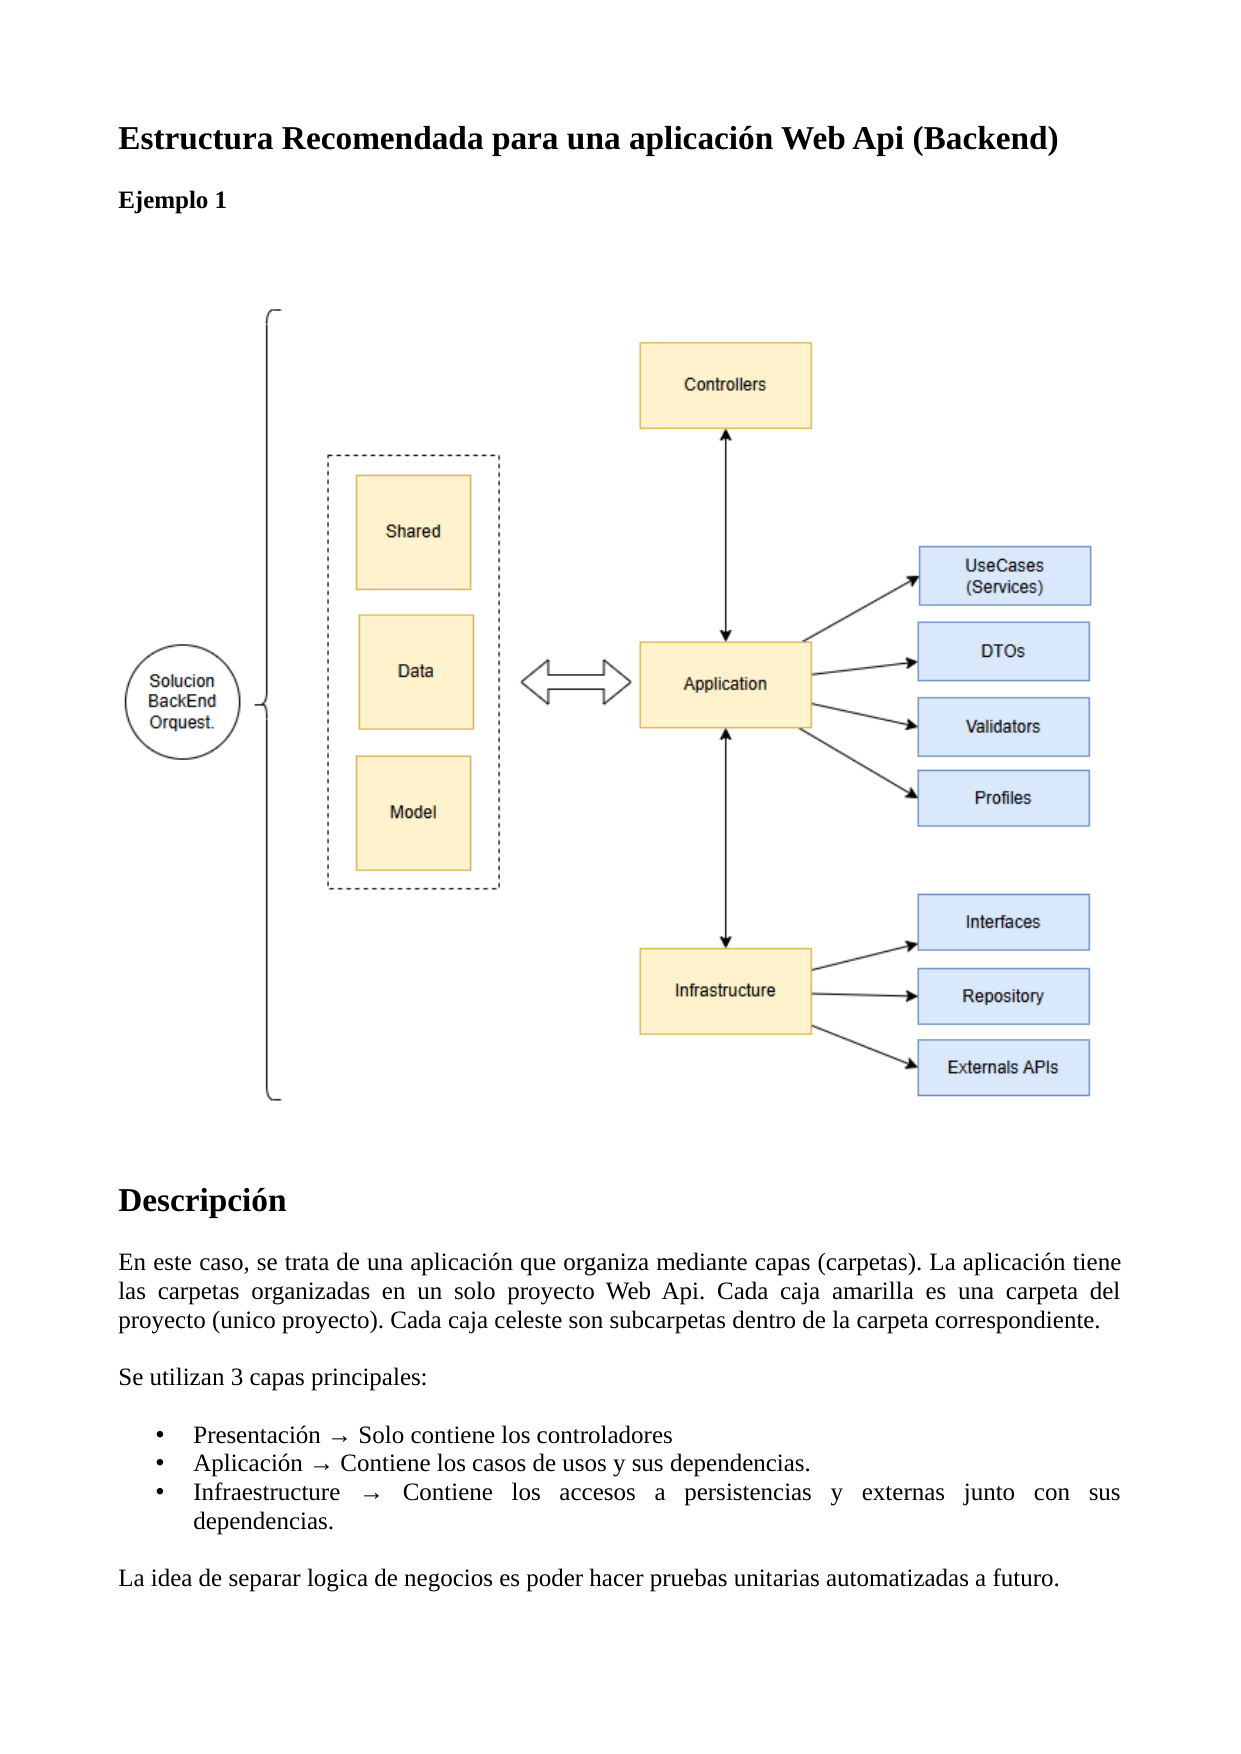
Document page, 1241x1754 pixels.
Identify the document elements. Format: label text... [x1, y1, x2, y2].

list Aplicación → Contiene los casos de usos y sus dependencias. [156, 1448, 1122, 1477]
text En este caso, se trata de una aplicación que organiza mediante capas (carpetas). La aplicación tiene las carpetas organizadas en un solo proyecto Web Api. Cada caja amarilla es una carpeta del proyecto (unico proyecto). Cada caja celeste son subcarpetas dentro de la carpeta correspondiente. [118, 1247, 1122, 1333]
text Se utilizan 3 capas principales: [118, 1362, 1122, 1391]
text Estructura Recomendada para una aplicación Web Api (Backend) [118, 118, 1122, 156]
text Ejemplo 1 [118, 185, 1122, 214]
text Descripción [118, 1180, 1122, 1218]
list Infraestructure → Contiene los accesos a persistencias y externas junto con sus dependencias. [156, 1477, 1122, 1535]
list Presentación → Solo contiene los controladores [156, 1420, 1122, 1448]
text La idea de separar logica de negocios es poder hacer pruebas unitarias automatizadas a futuro. [118, 1563, 1122, 1592]
picture [118, 271, 1123, 1152]
